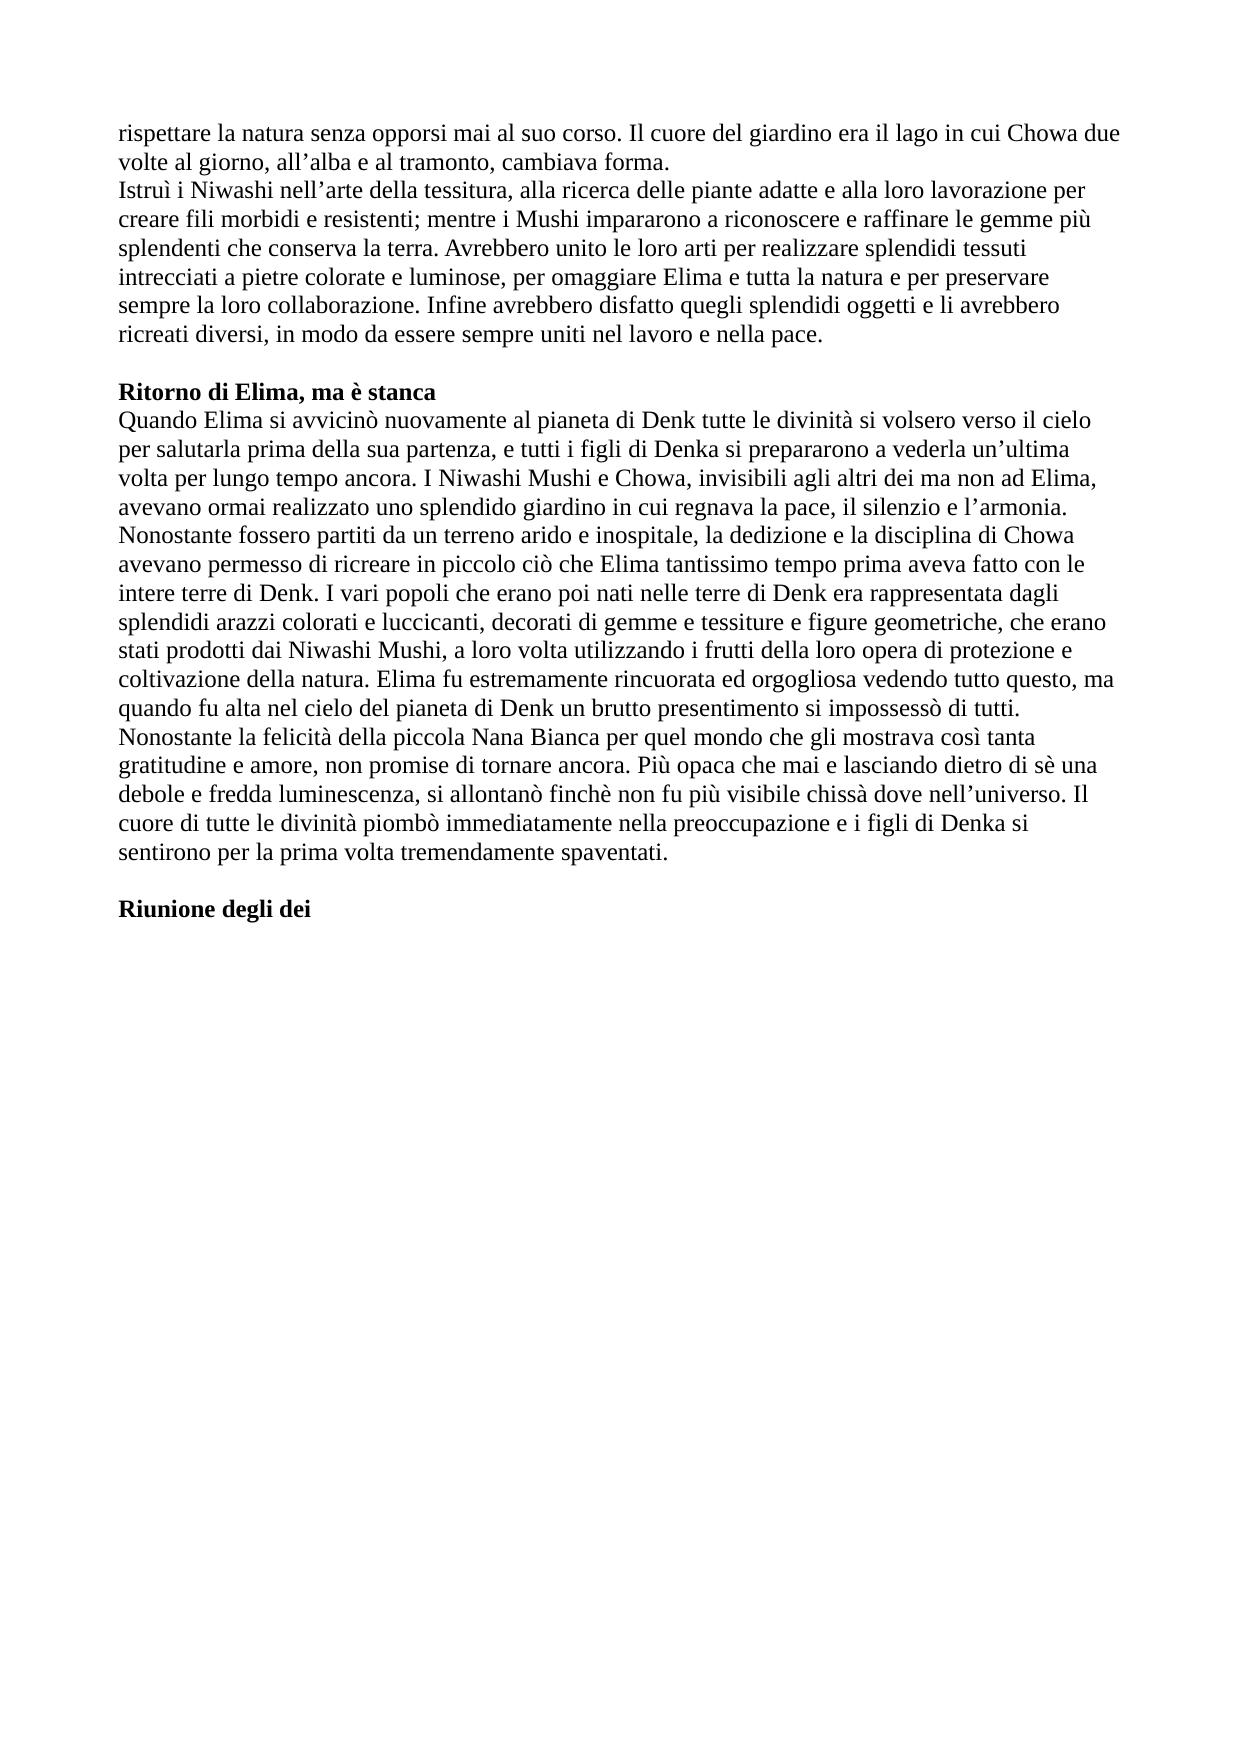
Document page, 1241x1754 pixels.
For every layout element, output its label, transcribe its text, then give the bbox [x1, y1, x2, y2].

text Ritorno di Elima, ma è stanca [118, 377, 1122, 406]
text Istruì i Niwashi nell’arte della tessitura, alla ricerca delle piante adatte e alla loro lavorazione per creare fili morbidi e resistenti; mentre i Mushi impararono a riconoscere e raffinare le gemme più splendenti che conserva la terra. Avrebbero unito le loro arti per realizzare splendidi tessuti intrecciati a pietre colorate e luminose, per omaggiare Elima e tutta la natura e per preservare sempre la loro collaborazione. Infine avrebbero disfatto quegli splendidi oggetti e li avrebbero ricreati diversi, in modo da essere sempre uniti nel lavoro e nella pace. [118, 176, 1122, 348]
text rispettare la natura senza opporsi mai al suo corso. Il cuore del giardino era il lago in cui Chowa due volte al giorno, all’alba e al tramonto, cambiava forma. [118, 118, 1122, 176]
text Quando Elima si avvicinò nuovamente al pianeta di Denk tutte le divinità si volsero verso il cielo per salutarla prima della sua partenza, e tutti i figli di Denka si prepararono a vederla un’ultima volta per lungo tempo ancora. I Niwashi Mushi e Chowa, invisibili agli altri dei ma non ad Elima, avevano ormai realizzato uno splendido giardino in cui regnava la pace, il silenzio e l’armonia. Nonostante fossero partiti da un terreno arido e inospitale, la dedizione e la disciplina di Chowa avevano permesso di ricreare in piccolo ciò che Elima tantissimo tempo prima aveva fatto con le intere terre di Denk. I vari popoli che erano poi nati nelle terre di Denk era rappresentata dagli splendidi arazzi colorati e luccicanti, decorati di gemme e tessiture e figure geometriche, che erano stati prodotti dai Niwashi Mushi, a loro volta utilizzando i frutti della loro opera di protezione e coltivazione della natura. Elima fu estremamente rincuorata ed orgogliosa vedendo tutto questo, ma quando fu alta nel cielo del pianeta di Denk un brutto presentimento si impossessò di tutti. Nonostante la felicità della piccola Nana Bianca per quel mondo che gli mostrava così tanta gratitudine e amore, non promise di tornare ancora. Più opaca che mai e lasciando dietro di sè una debole e fredda luminescenza, si allontanò finchè non fu più visibile chissà dove nell’universo. Il cuore di tutte le divinità piombò immediatamente nella preoccupazione e i figli di Denka si sentirono per la prima volta tremendamente spaventati. [118, 406, 1122, 866]
text Riunione degli dei [118, 894, 1122, 923]
